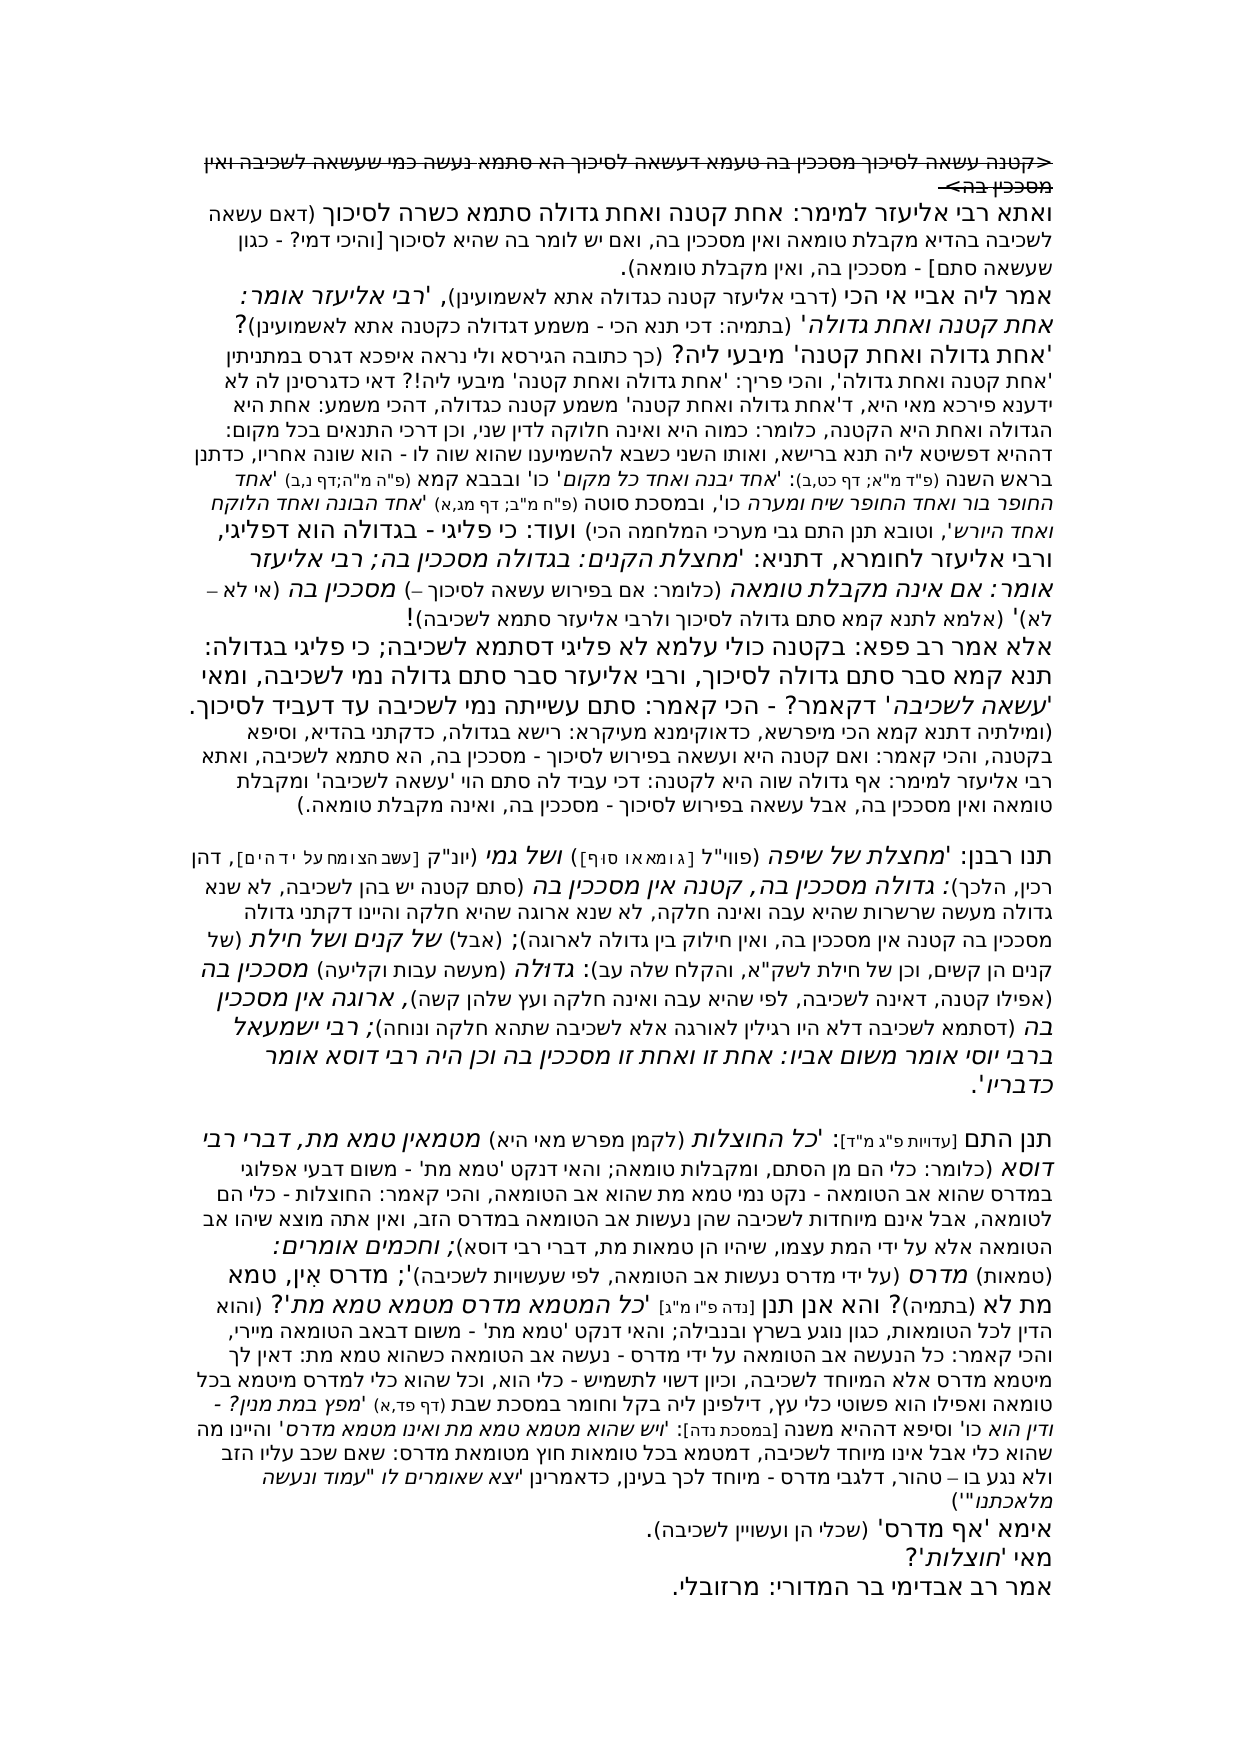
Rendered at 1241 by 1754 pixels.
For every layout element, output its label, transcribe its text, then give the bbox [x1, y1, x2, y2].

text תנו רבנן: 'מחצלת של שיפה (פווי"ל [גומא או סוּף]) ושל גמי (יונ"ק [עשב הצומח על יד הים], דהן רכין, הלכך): גדולה מסככין בה, קטנה אין מסככין בה (סתם קטנה יש בהן לשכיבה, לא שנא גדולה מעשה שרשרות שהיא עבה ואינה חלקה, לא שנא ארוגה שהיא חלקה והיינו דקתני גדולה מסככין בה קטנה אין מסככין בה, ואין חילוק בין גדולה לארוגה); (אבל) של קנים ושל חילת (של קנים הן קשים, וכן של חילת לשק"א, והקלח שלה עב): גדוּלה (מעשה עבות וקליעה) מסככין בה (אפילו קטנה, דאינה לשכיבה, לפי שהיא עבה ואינה חלקה ועץ שלהן קשה), ארוגה אין מסככין בה (דסתמא לשכיבה דלא היו רגילין לאורגה אלא לשכיבה שתהא חלקה ונוחה); רבי ישמעאל ברבי יוסי אומר משום אביו: אחת זו ואחת זו מסככין בה וכן היה רבי דוסא אומר כדבריו'. [187, 842, 1053, 1100]
text <קטנה עשאה לסיכוך מסככין בה טעמא דעשאה לסיכוך הא סתמא נעשה כמי שעשאה לשכיבה ואין מסככין בה> [187, 150, 1053, 199]
text אמר רב אבדימי בר המדורי: מרזובלי. [187, 1572, 1053, 1601]
text אלא אמר רב פפא: בקטנה כולי עלמא לא פליגי דסתמא לשכיבה; כי פליגי בגדולה: תנא קמא סבר סתם גדולה לסיכוך, ורבי אליעזר סבר סתם גדולה נמי לשכיבה, ומאי 'עשאה לשכיבה' דקאמר? - הכי קאמר: סתם עשייתה נמי לשכיבה עד דעביד לסיכוך. (ומילתיה דתנא קמא הכי מיפרשא, כדאוקימנא מעיקרא: רישא בגדולה, כדקתני בהדיא, וסיפא בקטנה, והכי קאמר: ואם קטנה היא ועשאה בפירוש לסיכוך - מסככין בה, הא סתמא לשכיבה, ואתא רבי אליעזר למימר: אף גדולה שוה היא לקטנה: דכי עביד לה סתם הוי 'עשאה לשכיבה' ומקבלת טומאה ואין מסככין בה, אבל עשאה בפירוש לסיכוך - מסככין בה, ואינה מקבלת טומאה.) [187, 632, 1053, 817]
text מאי 'חוצלות'? [187, 1543, 1053, 1572]
text ואתא רבי אליעזר למימר: אחת קטנה ואחת גדולה סתמא כשרה לסיכוך (דאם עשאה לשכיבה בהדיא מקבלת טומאה ואין מסככין בה, ואם יש לומר בה שהיא לסיכוך [והיכי דמי? - כגון שעשאה סתם] - מסככין בה, ואין מקבלת טומאה). [187, 199, 1053, 281]
text תנן התם [עדויות פ"ג מ"ד]: 'כל החוצלות (לקמן מפרש מאי היא) מטמאין טמא מת, דברי רבי דוסא (כלומר: כלי הם מן הסתם, ומקבלות טומאה; והאי דנקט 'טמא מת' - משום דבעי אפלוגי במדרס שהוא אב הטומאה - נקט נמי טמא מת שהוא אב הטומאה, והכי קאמר: החוצלות - כלי הם לטומאה, אבל אינם מיוחדות לשכיבה שהן נעשות אב הטומאה במדרס הזב, ואין אתה מוצא שיהו אב הטומאה אלא על ידי המת עצמו, שיהיו הן טמאות מת, דברי רבי דוסא); וחכמים אומרים: (טמאות) מדרס (על ידי מדרס נעשות אב הטומאה, לפי שעשויות לשכיבה)'; מדרס אִין, טמא מת לא (בתמיה)? והא אנן תנן [נדה פ"ו מ"ג] 'כל המטמא מדרס מטמא טמא מת'? (והוא הדין לכל הטומאות, כגון נוגע בשרץ ובנבילה; והאי דנקט 'טמא מת' - משום דבאב הטומאה מיירי, והכי קאמר: כל הנעשה אב הטומאה על ידי מדרס - נעשה אב הטומאה כשהוא טמא מת: דאין לך מיטמא מדרס אלא המיוחד לשכיבה, וכיון דשוי לתשמיש - כלי הוא, וכל שהוא כלי למדרס מיטמא בכל טומאה ואפילו הוא פשוטי כלי עץ, דילפינן ליה בקל וחומר במסכת שבת (דף פד,א) 'מפץ במת מנין? - ודין הוא כו' וסיפא דההיא משנה [במסכת נדה]: 'ויש שהוא מטמא טמא מת ואינו מטמא מדרס' והיינו מה שהוא כלי אבל אינו מיוחד לשכיבה, דמטמא בכל טומאות חוץ מטומאת מדרס: שאם שכב עליו הזב ולא נגע בו – טהור, דלגבי מדרס - מיוחד לכך בעינן, כדאמרינן 'יצא שאומרים לו "עמוד ונעשה מלאכתנו"') [187, 1124, 1053, 1514]
text אימא 'אף מדרס' (שכלי הן ועשויין לשכיבה). [187, 1514, 1053, 1543]
text אמר ליה אביי אי הכי (דרבי אליעזר קטנה כגדולה אתא לאשמועינן), 'רבי אליעזר אומר: אחת קטנה ואחת גדולה' (בתמיה: דכי תנא הכי - משמע דגדולה כקטנה אתא לאשמועינן)? 'אחת גדולה ואחת קטנה' מיבעי ליה? (כך כתובה הגירסא ולי נראה איפכא דגרס במתניתין 'אחת קטנה ואחת גדולה', והכי פריך: 'אחת גדולה ואחת קטנה' מיבעי ליה!? דאי כדגרסינן לה לא ידענא פירכא מאי היא, ד'אחת גדולה ואחת קטנה' משמע קטנה כגדולה, דהכי משמע: אחת היא הגדולה ואחת היא הקטנה, כלומר: כמוה היא ואינה חלוקה לדין שני, וכן דרכי התנאים בכל מקום: דההיא דפשיטא ליה תנא ברישא, ואותו השני כשבא להשמיענו שהוא שוה לו - הוא שונה אחריו, כדתנן בראש השנה (פ"ד מ"א; דף כט,ב): 'אחד יבנה ואחד כל מקום' כו' ובבבא קמא (פ"ה מ"ה;דף נ,ב) 'אחד החופר בור ואחד החופר שיח ומערה כו', ובמסכת סוטה (פ"ח מ"ב; דף מג,א) 'אחד הבונה ואחד הלוקח ואחד היורש', וטובא תנן התם גבי מערכי המלחמה הכי) ועוד: כי פליגי - בגדולה הוא דפליגי, ורבי אליעזר לחומרא, דתניא: 'מחצלת הקנים: בגדולה מסככין בה; רבי אליעזר אומר: אם אינה מקבלת טומאה (כלומר: אם בפירוש עשאה לסיכוך –) מסככין בה (אי לא – לא)' (אלמא לתנא קמא סתם גדולה לסיכוך ולרבי אליעזר סתמא לשכיבה)! [187, 281, 1053, 632]
